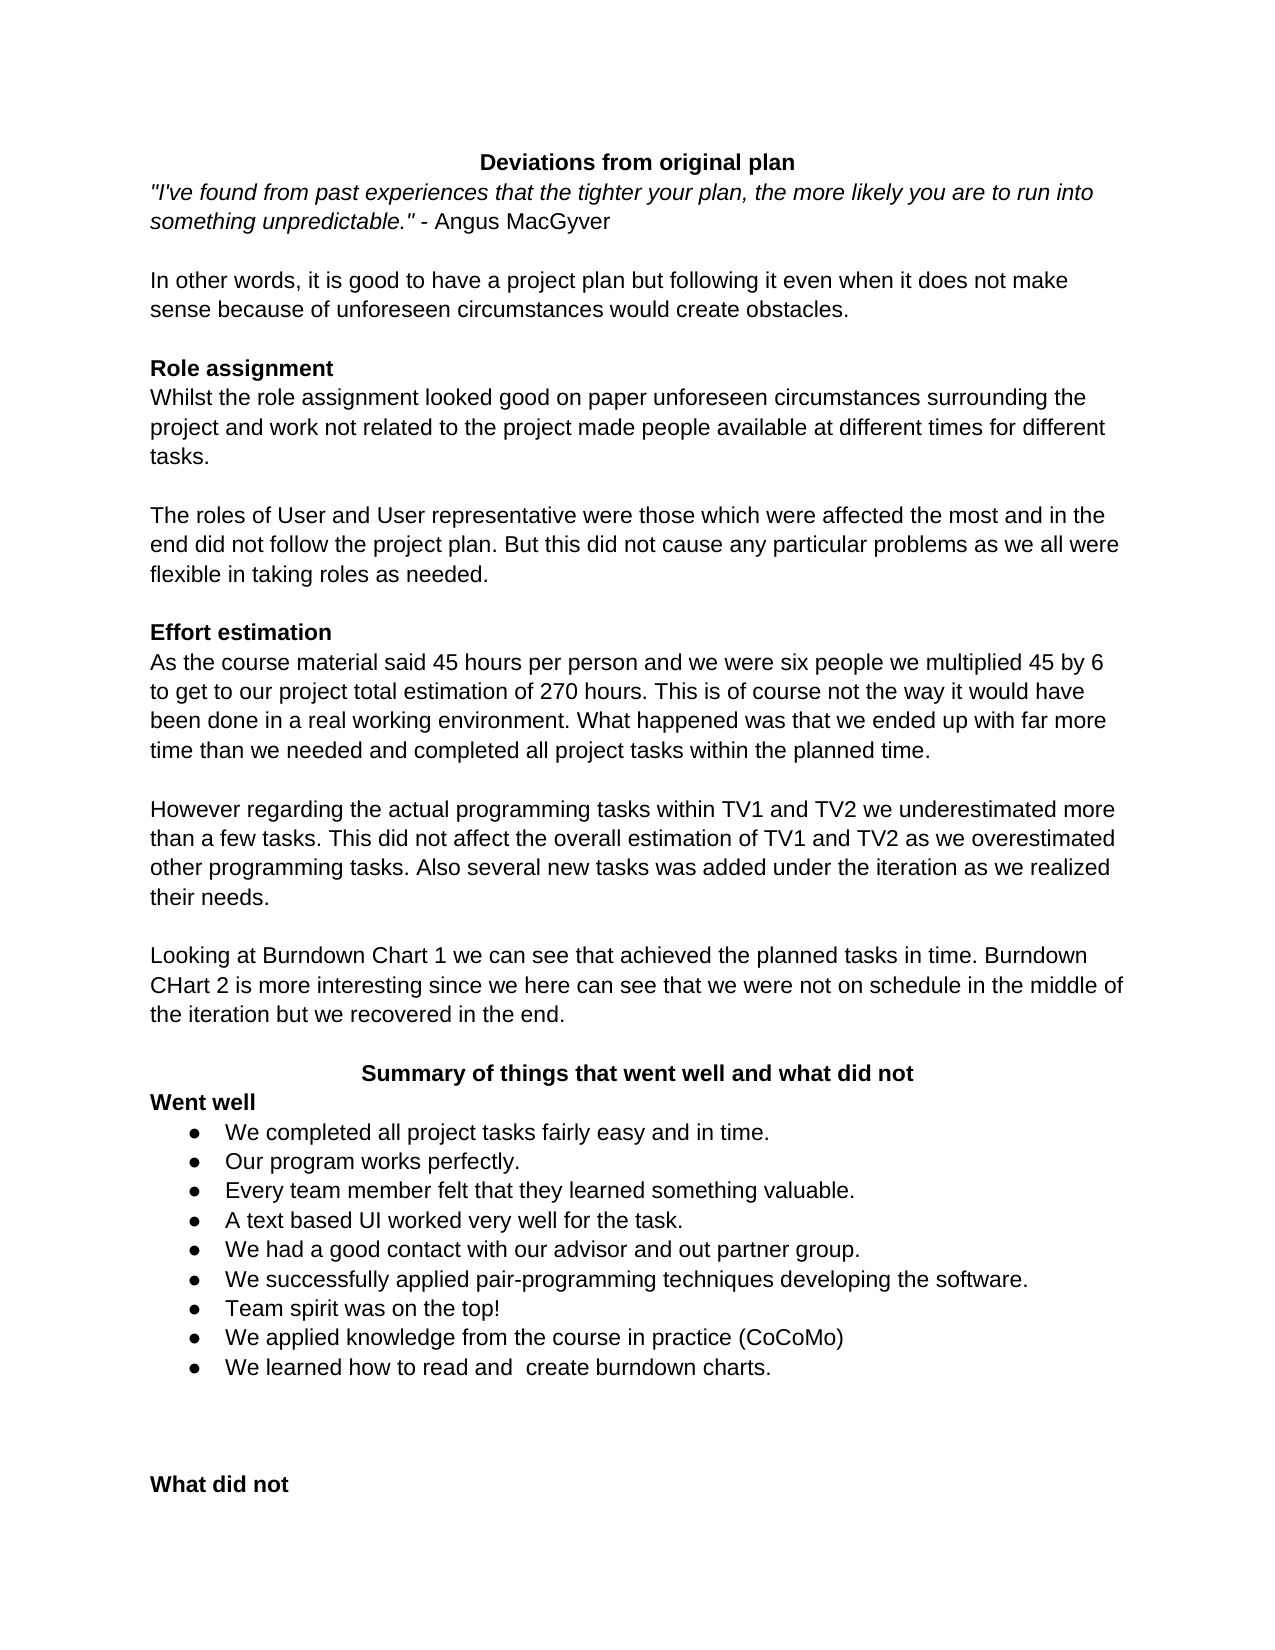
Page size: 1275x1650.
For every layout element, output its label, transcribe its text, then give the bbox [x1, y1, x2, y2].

text The roles of User and User representative were those which were affected the most and in the end did not follow the project plan. But this did not cause any particular problems as we all were flexible in taking roles as needed. [150, 502, 1125, 587]
list Our program works perfectly. [187, 1149, 1125, 1174]
text However regarding the actual programming tasks within TV1 and TV2 we underestimated more than a few tasks. This did not affect the overall estimation of TV1 and TV2 as we overestimated other programming tasks. Also several new tasks was added under the iteration as we realized their needs. [150, 796, 1125, 910]
list We had a good contact with our advisor and out partner group. [187, 1237, 1125, 1262]
text As the course material said 45 hours per person and we were six people we multiplied 45 by 6 to get to our project total estimation of 270 hours. This is of course not the way it would have been done in a real working environment. What happened was that we ended up with far more time than we needed and completed all project tasks within the planned time. [150, 649, 1125, 763]
text Effort estimation [150, 620, 1125, 646]
text Went well [150, 1090, 1125, 1116]
text Looking at Burndown Chart 1 we can see that achieved the planned tasks in time. Burndown CHart 2 is more interesting since we here can see that we were not on schedule in the middle of the iteration but we recovered in the end. [150, 943, 1125, 1027]
list Team spirit was on the top! [187, 1296, 1125, 1321]
list Every team member felt that they learned something valuable. [187, 1178, 1125, 1204]
list We completed all project tasks fairly easy and in time. [187, 1119, 1125, 1145]
text Summary of things that went well and what did not [150, 1061, 1125, 1086]
list We applied knowledge from the course in practice (CoCoMo) [187, 1325, 1125, 1351]
text In other words, it is good to have a project plan but following it even when it does not make sense because of unforeseen circumstances would create obstacles. [150, 267, 1125, 322]
text Whilst the role assignment looked good on paper unforeseen circumstances surrounding the project and work not related to the project made people available at different times for different tasks. [150, 385, 1125, 469]
text Deviations from original plan [150, 150, 1125, 176]
list We learned how to read and create burndown charts. [187, 1354, 1125, 1380]
text Role assignment [150, 356, 1125, 381]
text "I've found from past experiences that the tighter your plan, the more likely you are to run into something unpredictable." - Angus MacGyver [150, 179, 1125, 234]
text What did not [150, 1472, 1125, 1497]
list We successfully applied pair-programming techniques developing the software. [187, 1266, 1125, 1292]
list A text based UI worked very well for the task. [187, 1207, 1125, 1233]
